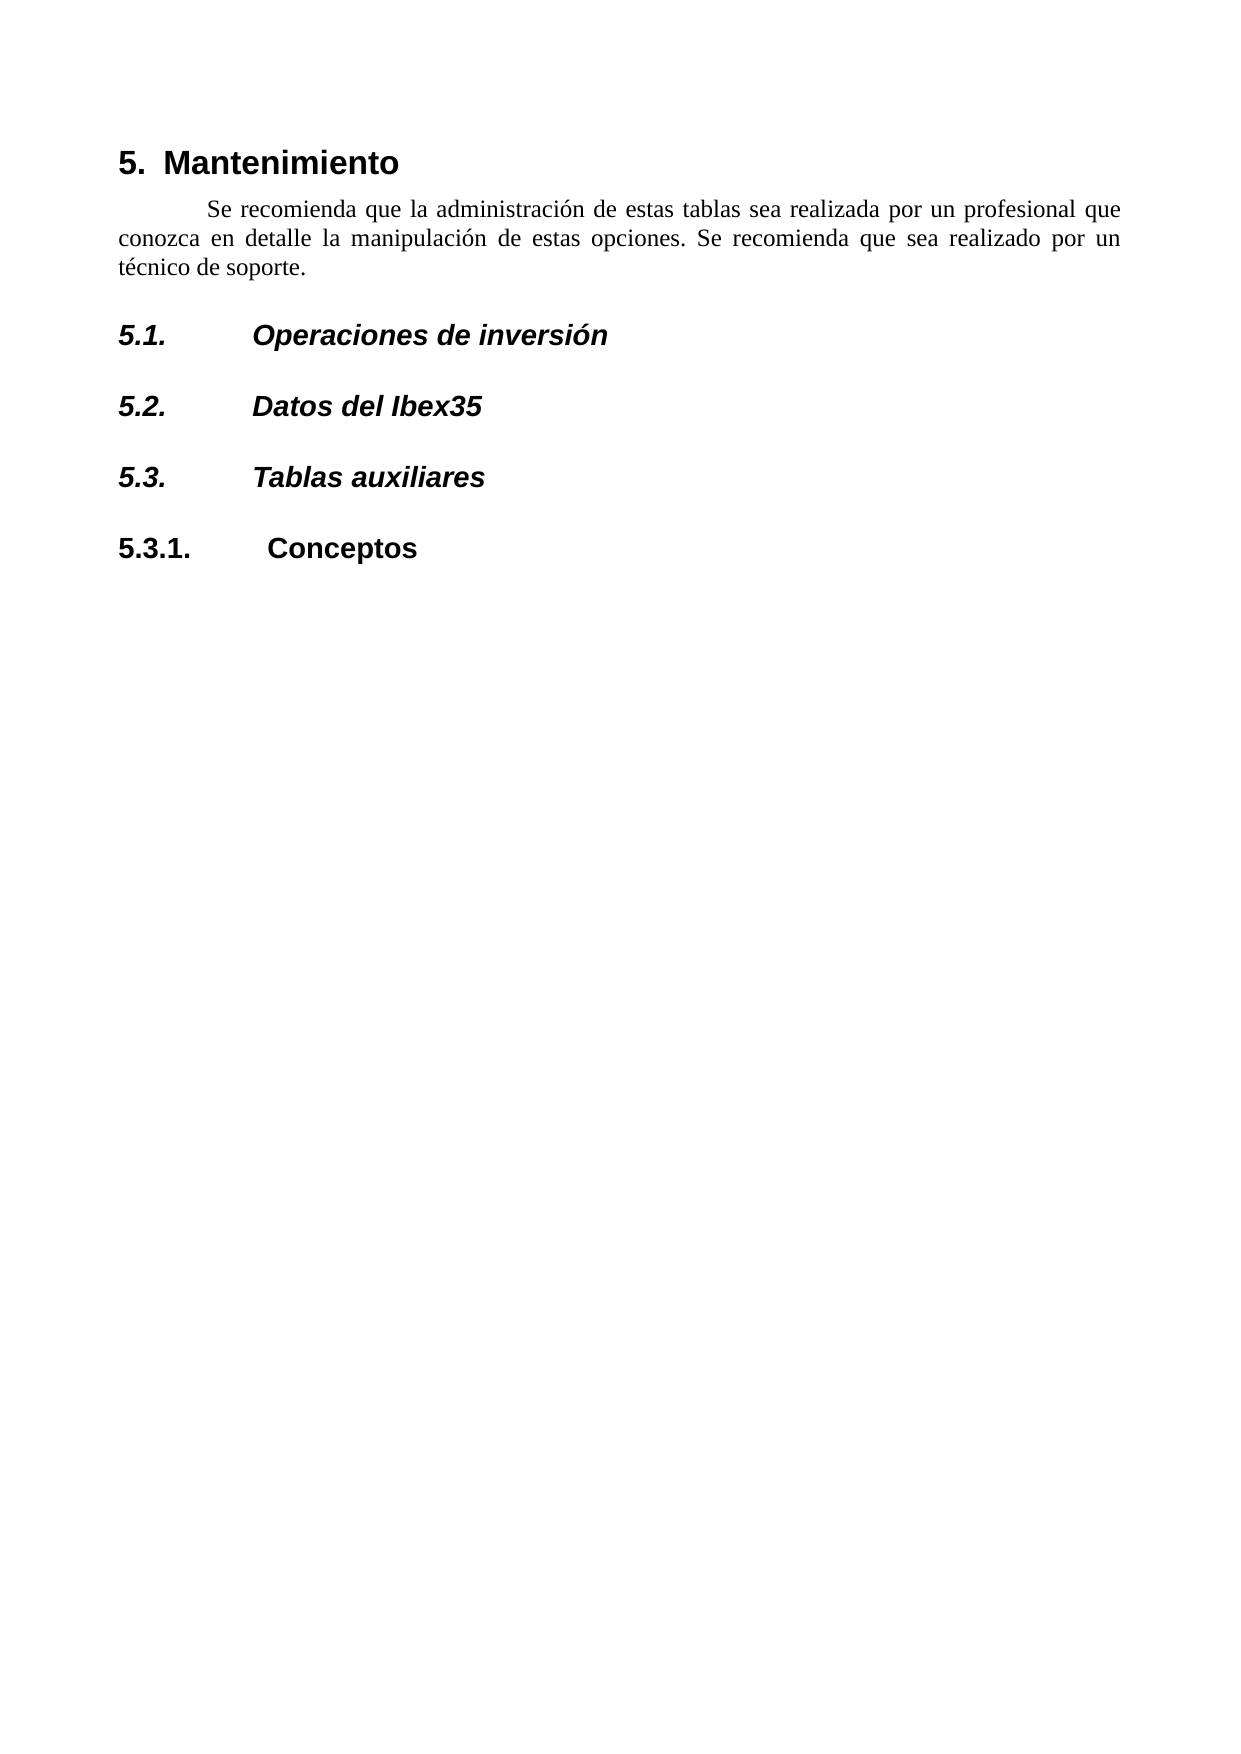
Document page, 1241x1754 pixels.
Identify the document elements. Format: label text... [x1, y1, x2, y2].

subtitle Datos del Ibex35 [118, 389, 1122, 423]
subtitle Conceptos [118, 531, 1122, 565]
text Se recomienda que la administración de estas tablas sea realizada por un profesional que conozca en detalle la manipulación de estas opciones. Se recomienda que sea realizado por un técnico de soporte. [118, 194, 1122, 281]
subtitle Mantenimiento [118, 143, 1122, 182]
subtitle Operaciones de inversión [118, 318, 1122, 352]
subtitle Tablas auxiliares [118, 460, 1122, 494]
